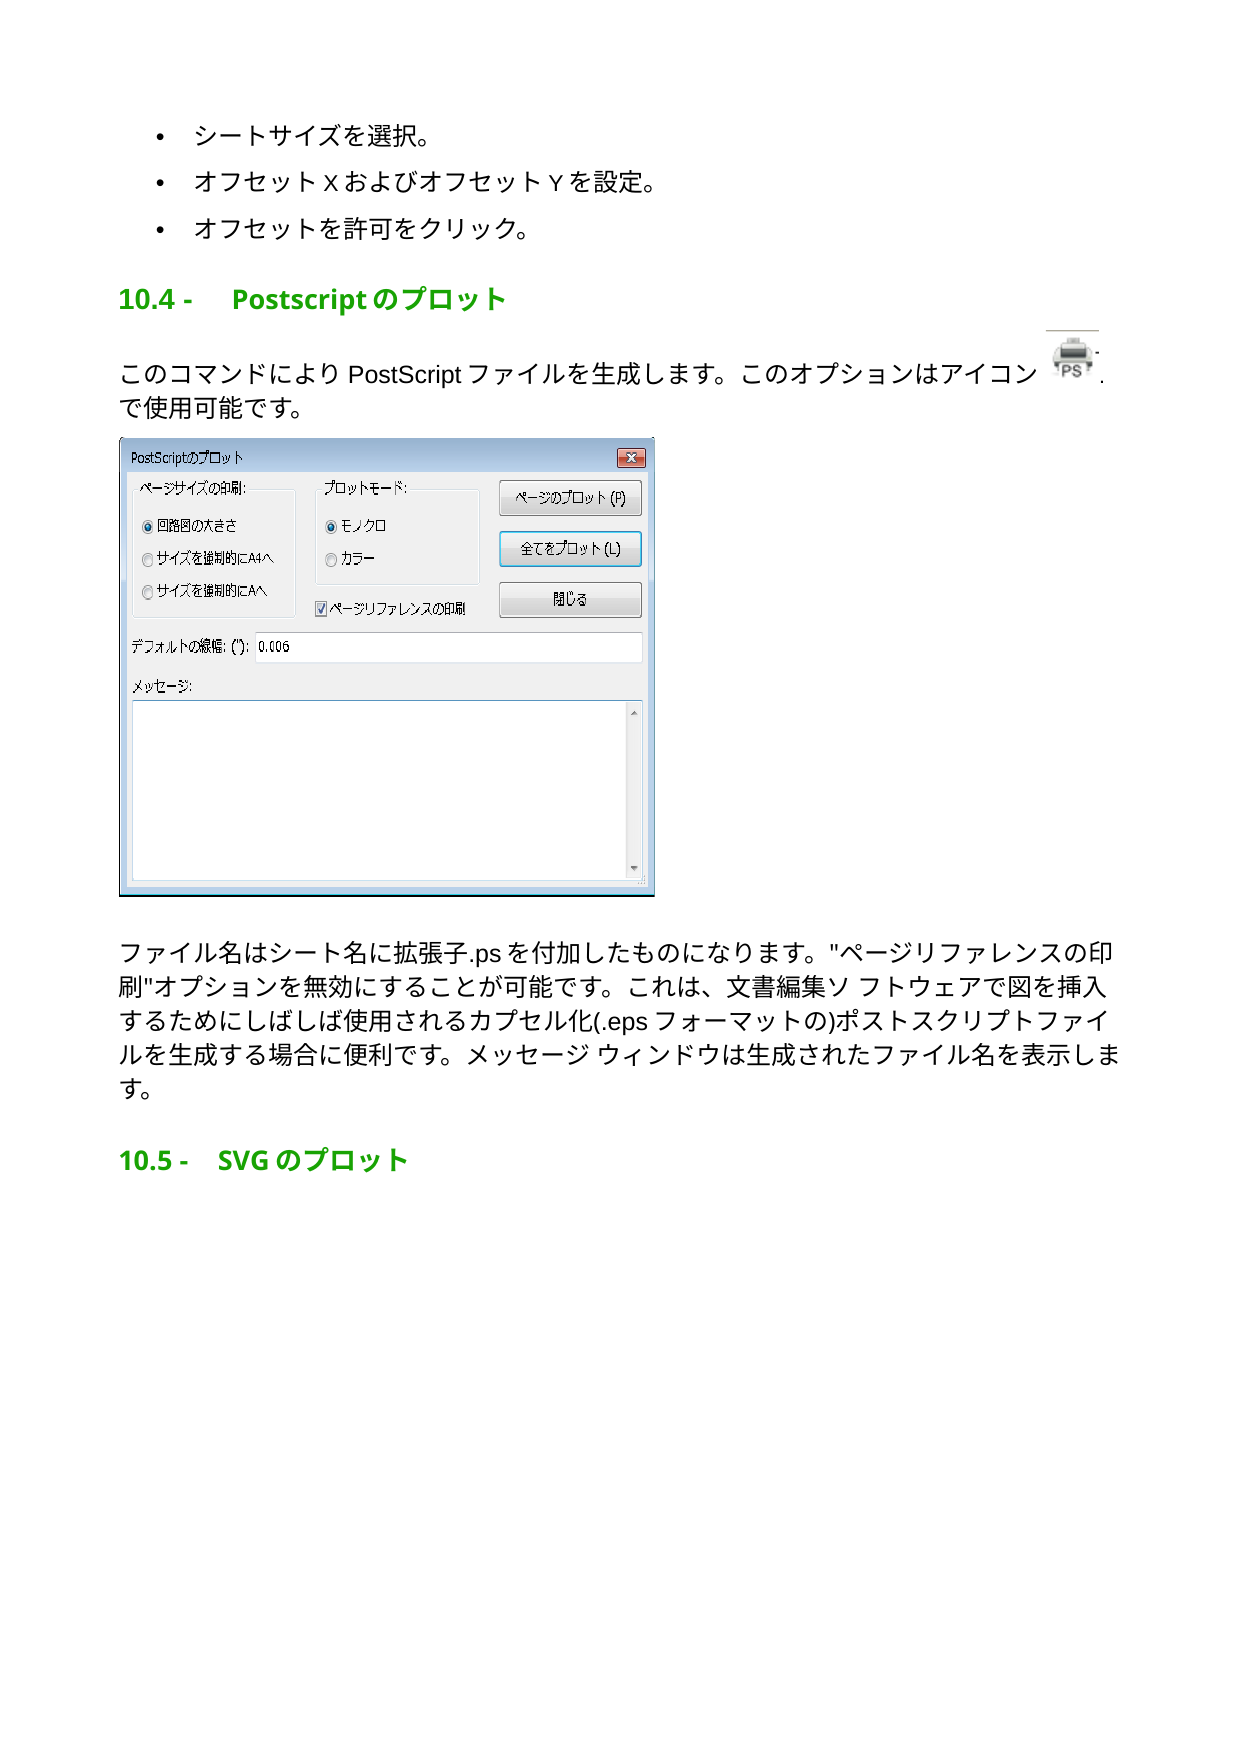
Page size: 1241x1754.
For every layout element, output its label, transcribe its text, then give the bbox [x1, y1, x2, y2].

subtitle Postscriptのプロット [118, 281, 1122, 318]
text ファイル名はシート名に拡張子.psを付加したものになります。"ページリファレンスの印刷"オプションを無効にすることが可能です。これは、文書編集ソ フトウェアで図を挿入するためにしばしば使用されるカプセル化(.epsフォーマットの)ポストスクリプトファイルを生成する場合に便利です。メッセージ ウィンドウは生成されたファイル名を表示します。 [118, 936, 1122, 1106]
picture [118, 437, 655, 897]
list オフセットを許可をクリック。 [156, 211, 1122, 245]
list シートサイズを選択。 [156, 118, 1122, 152]
list オフセットXおよびオフセットYを設定。 [156, 165, 1122, 199]
subtitle SVGのプロット [118, 1141, 1122, 1178]
text このコマンドによりPostScriptファイルを生成します。このオプションはアイコン .で使用可能です。 [118, 330, 1122, 424]
picture [1045, 330, 1099, 384]
